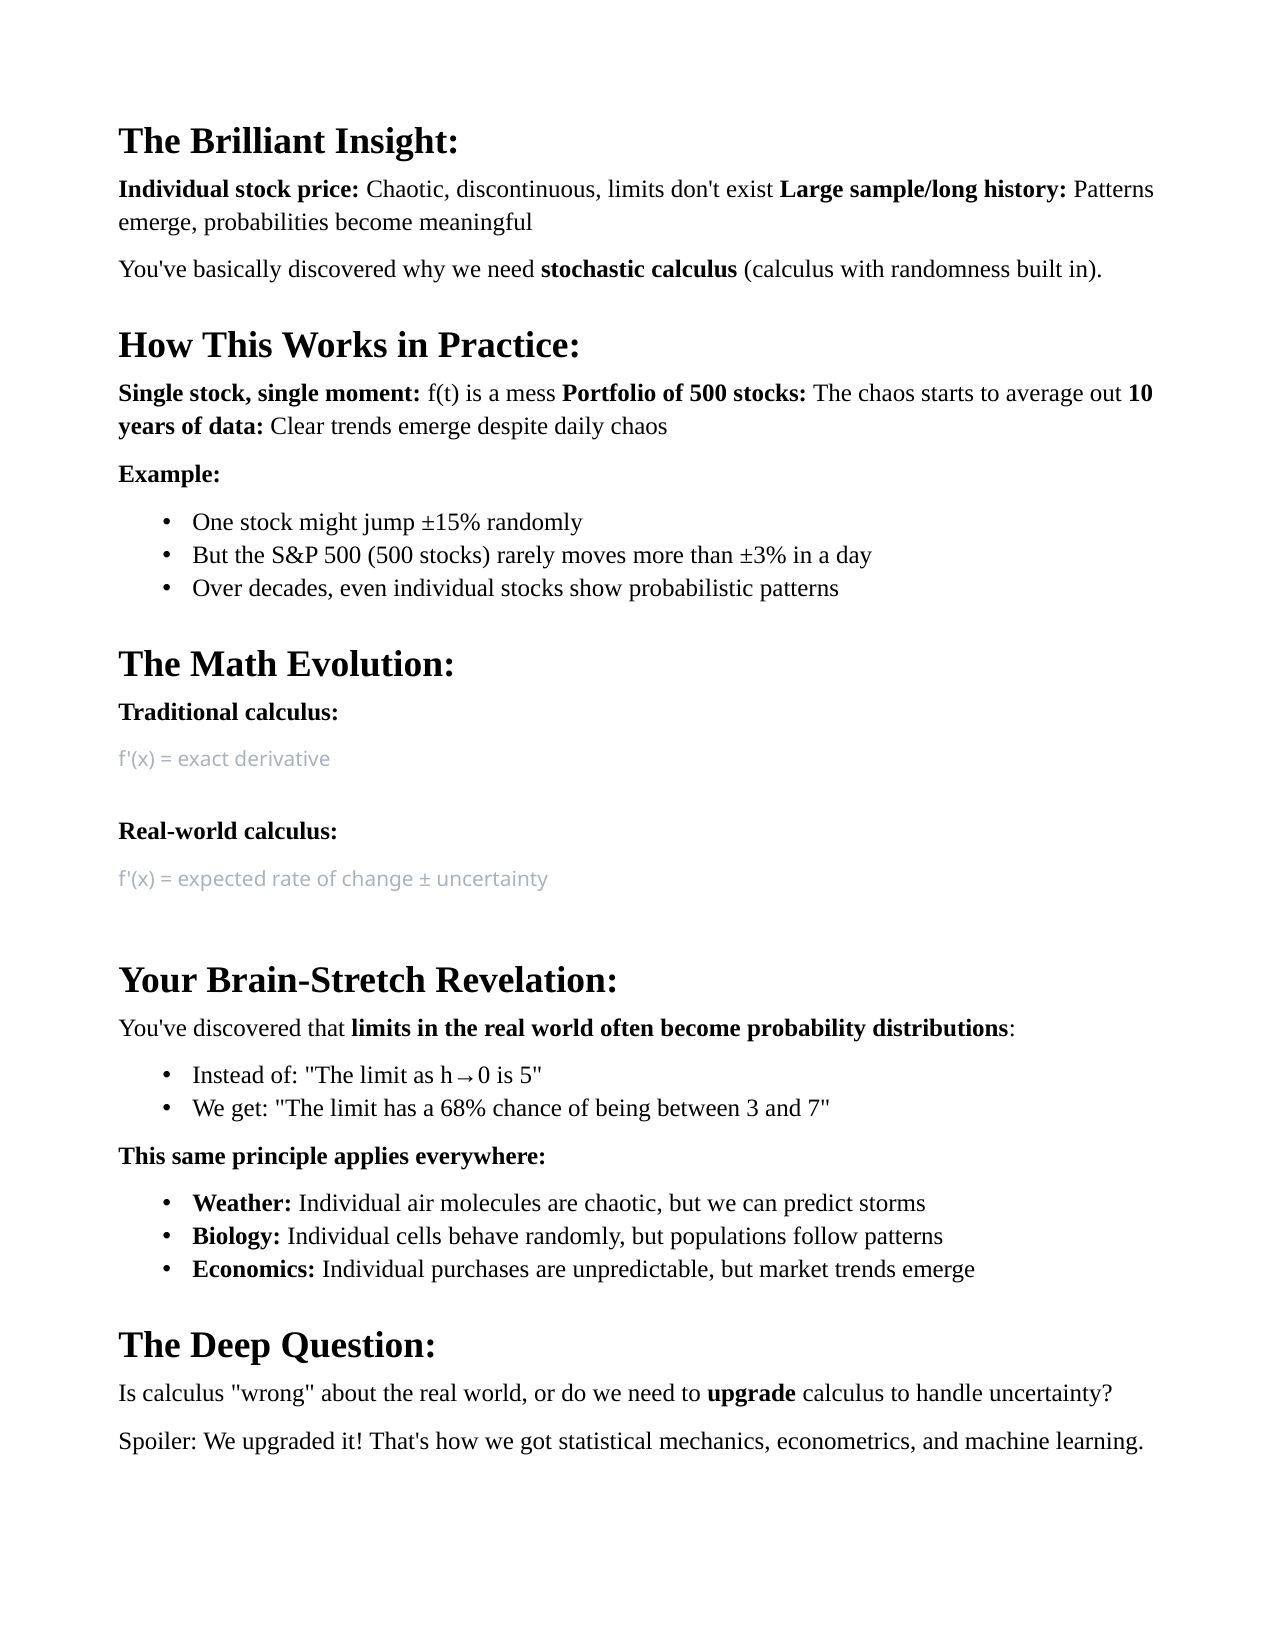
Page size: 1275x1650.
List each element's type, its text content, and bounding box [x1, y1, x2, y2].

text Individual stock price: Chaotic, discontinuous, limits don't exist Large sample/long history: Patterns emerge, probabilities become meaningful [118, 174, 1157, 236]
text f'(x) = expected rate of change ± uncertainty [118, 864, 1157, 892]
list But the S&P 500 (500 stocks) rarely moves more than ±3% in a day [162, 540, 1157, 568]
list We get: "The limit has a 68% chance of being between 3 and 7" [162, 1093, 1157, 1122]
text Single stock, single moment: f(t) is a mess Portfolio of 500 stocks: The chaos starts to average out 10 years of data: Clear trends emerge despite daily chaos [118, 378, 1157, 440]
list One stock might jump ±15% randomly [162, 507, 1157, 535]
subtitle The Brilliant Insight: [118, 118, 1157, 161]
list Economics: Individual purchases are unpredictable, but market trends emerge [162, 1254, 1157, 1283]
subtitle Your Brain-Stretch Revelation: [118, 957, 1157, 1000]
text Real-world calculus: [118, 816, 1157, 845]
list Over decades, even individual stocks show probabilistic patterns [162, 573, 1157, 601]
text Traditional calculus: [118, 697, 1157, 726]
text Is calculus "wrong" about the real world, or do we need to upgrade calculus to handle uncertainty? [118, 1378, 1157, 1407]
text This same principle applies everywhere: [118, 1141, 1157, 1169]
list Biology: Individual cells behave randomly, but populations follow patterns [162, 1221, 1157, 1250]
text You've basically discovered why we need stochastic calculus (calculus with randomness built in). [118, 254, 1157, 283]
text Example: [118, 459, 1157, 488]
list Instead of: "The limit as h→0 is 5" [162, 1060, 1157, 1089]
subtitle How This Works in Practice: [118, 323, 1157, 366]
list Weather: Individual air molecules are chaotic, but we can predict storms [162, 1188, 1157, 1217]
subtitle The Deep Question: [118, 1323, 1157, 1366]
subtitle The Math Evolution: [118, 641, 1157, 684]
text f'(x) = exact derivative [118, 744, 1157, 773]
text Spoiler: We upgraded it! That's how we got statistical mechanics, econometrics, and machine learning. [118, 1426, 1157, 1455]
text You've discovered that limits in the real world often become probability distributions: [118, 1013, 1157, 1041]
